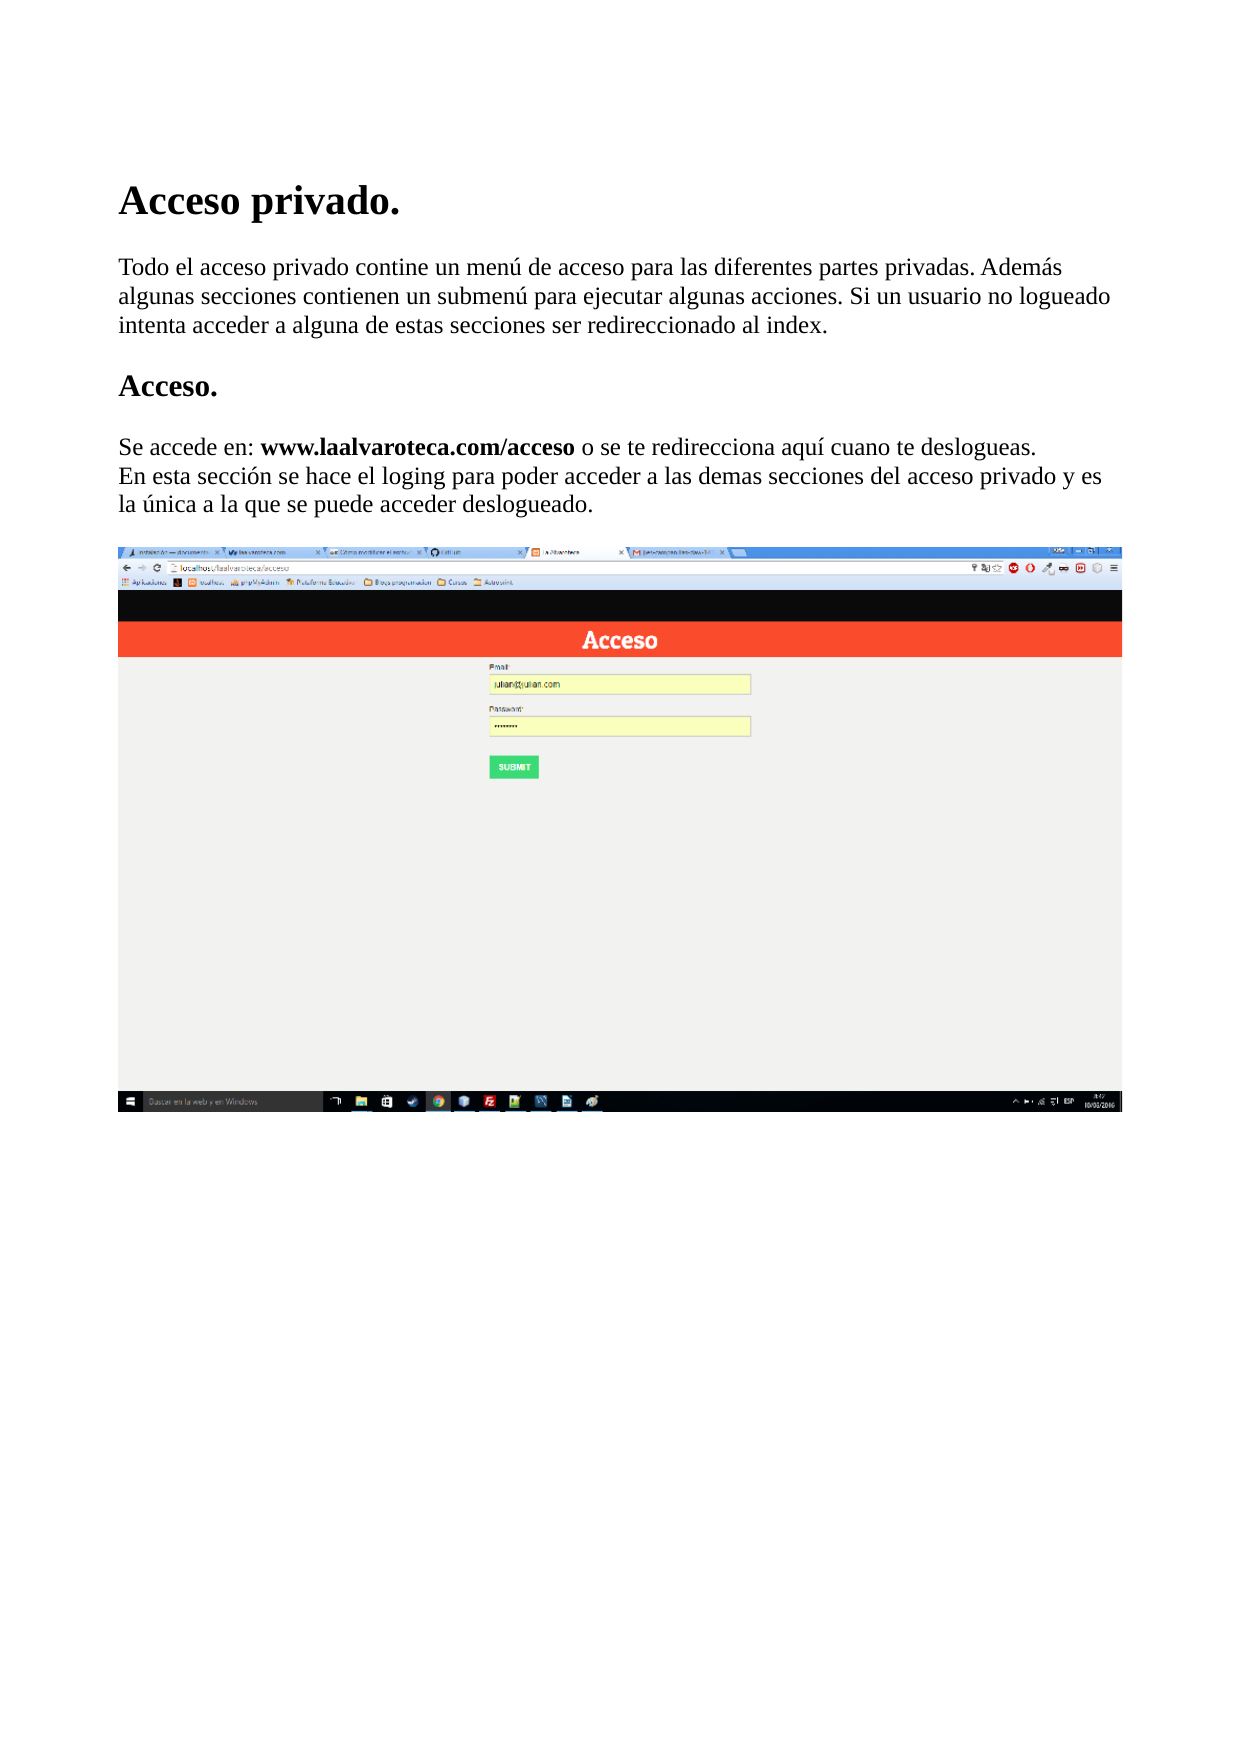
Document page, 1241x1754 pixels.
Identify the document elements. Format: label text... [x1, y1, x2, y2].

text Acceso privado. [118, 118, 1122, 223]
picture [118, 547, 1123, 1112]
text Se accede en: www.laalvaroteca.com/acceso o se te redirecciona aquí cuano te deslogueas. En esta sección se hace el loging para poder acceder a las demas secciones del acceso privado y es la única a la que se puede acceder deslogueado. [118, 403, 1122, 518]
text Todo el acceso privado contine un menú de acceso para las diferentes partes privadas. Además algunas secciones contienen un submenú para ejecutar algunas acciones. Si un usuario no logueado intenta acceder a alguna de estas secciones ser redireccionado al index. Acceso. [118, 223, 1122, 403]
